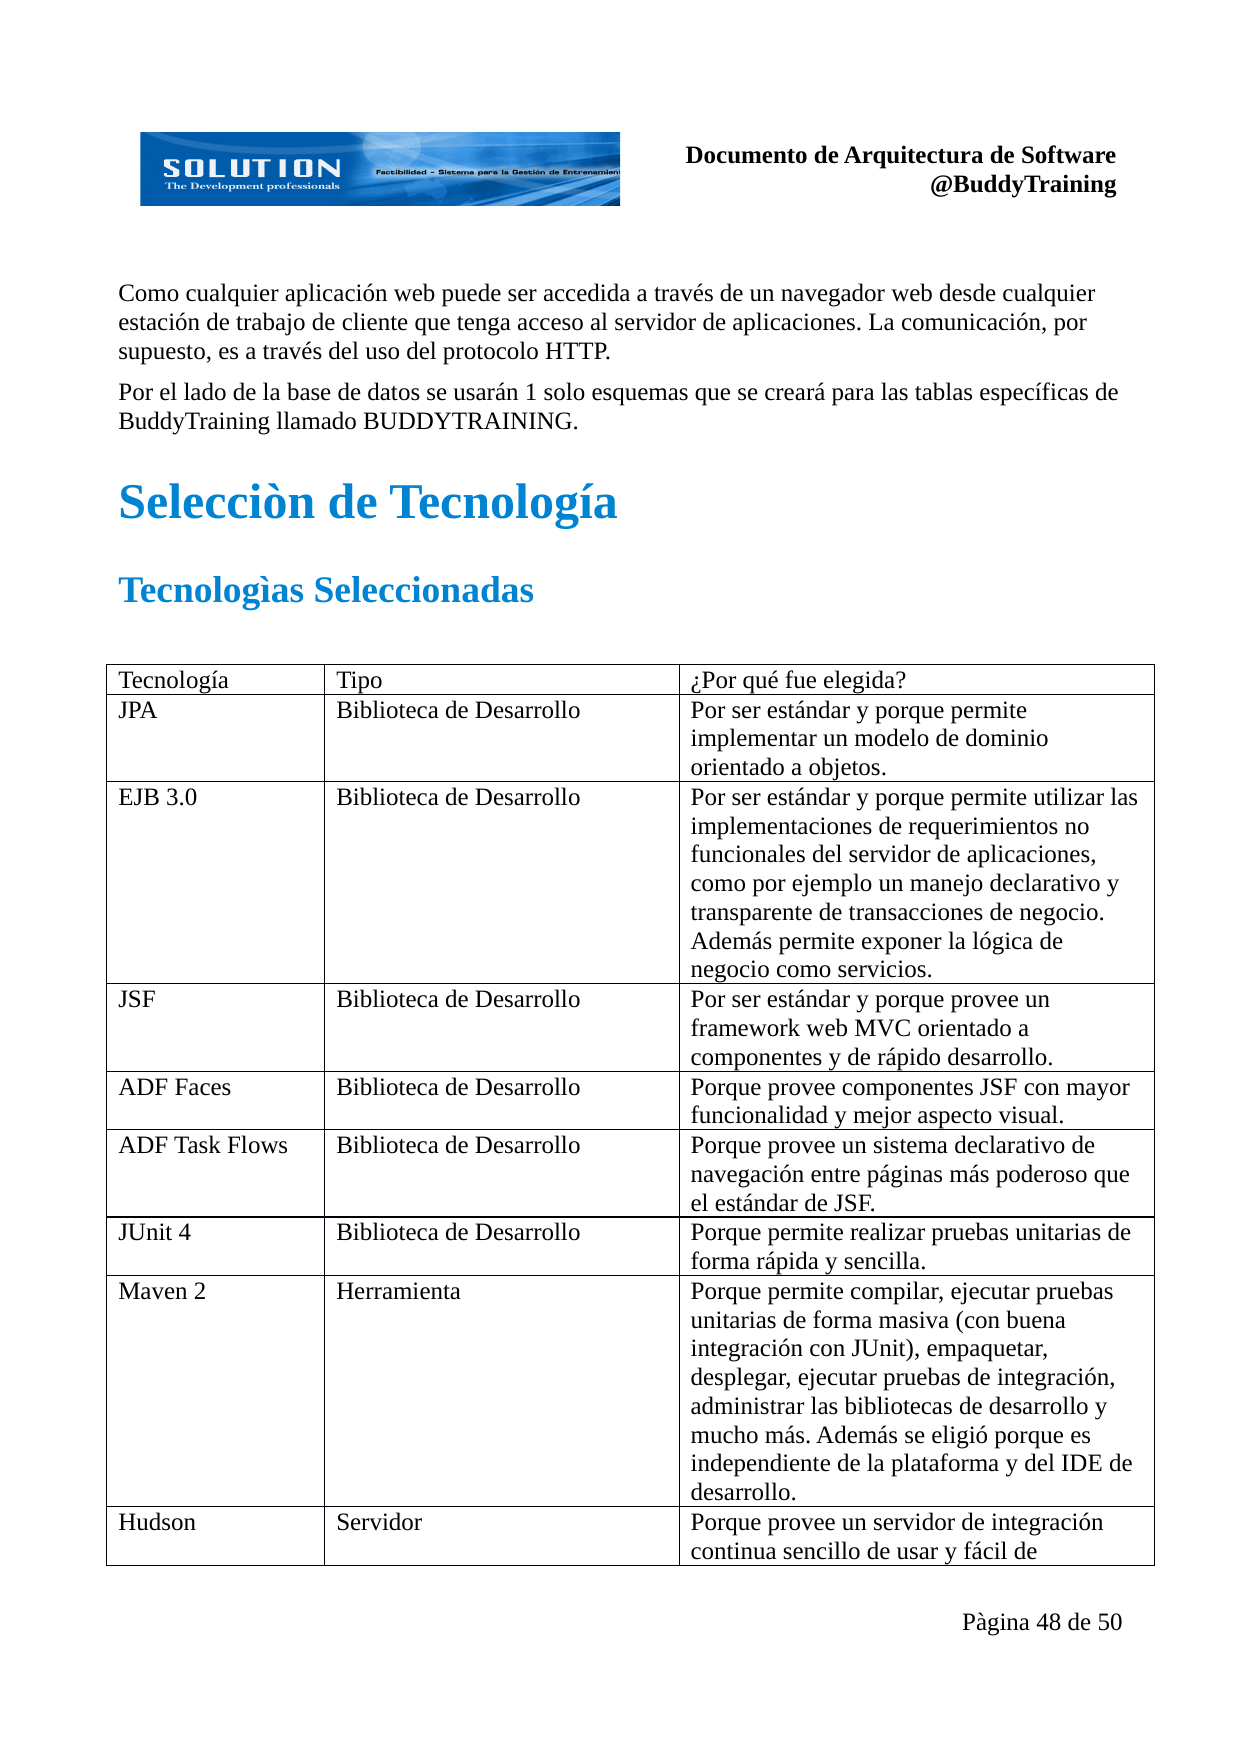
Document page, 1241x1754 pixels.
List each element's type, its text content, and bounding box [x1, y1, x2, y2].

table_cell ADF Faces [107, 1072, 324, 1129]
subtitle Selecciòn de Tecnología [118, 472, 1122, 529]
table_cell Biblioteca de Desarrollo [325, 984, 679, 1071]
table_cell EJB 3.0 [107, 782, 324, 983]
table_cell Por ser estándar y porque permite utilizar las implementaciones de requerimientos no funcionales del servidor de aplicaciones, como por ejemplo un manejo declarativo y transparente de transacciones de negocio. Además permite exponer la lógica de negocio como servicios. [680, 782, 1154, 983]
table_cell Servidor [325, 1507, 679, 1564]
table_header Tipo [325, 665, 679, 694]
table_cell Hudson [107, 1507, 324, 1564]
table_cell Herramienta [325, 1276, 679, 1506]
table_cell JPA [107, 695, 324, 781]
subtitle Tecnologìas Seleccionadas [118, 567, 1122, 610]
table_cell Biblioteca de Desarrollo [325, 782, 679, 983]
text Por el lado de la base de datos se usarán 1 solo esquemas que se creará para las tablas específicas de BuddyTraining llamado BUDDYTRAINING. [118, 377, 1122, 434]
table_cell Porque provee un servidor de integración continua sencillo de usar y fácil de [680, 1507, 1154, 1564]
table_cell Biblioteca de Desarrollo [325, 1072, 679, 1129]
table_cell Porque provee un sistema declarativo de navegación entre páginas más poderoso que el estándar de JSF. [680, 1130, 1154, 1216]
table_cell Maven 2 [107, 1276, 324, 1506]
table_cell Biblioteca de Desarrollo [325, 695, 679, 781]
table_header Tecnología [107, 665, 324, 694]
table_cell JUnit 4 [107, 1218, 324, 1275]
table_cell Biblioteca de Desarrollo [325, 1218, 679, 1275]
text Como cualquier aplicación web puede ser accedida a través de un navegador web desde cualquier estación de trabajo de cliente que tenga acceso al servidor de aplicaciones. La comunicación, por supuesto, es a través del uso del protocolo HTTP. [118, 278, 1122, 364]
table_cell Porque permite realizar pruebas unitarias de forma rápida y sencilla. [680, 1218, 1154, 1275]
table_cell Por ser estándar y porque provee un framework web MVC orientado a componentes y de rápido desarrollo. [680, 984, 1154, 1071]
table_cell Porque provee componentes JSF con mayor funcionalidad y mejor aspecto visual. [680, 1072, 1154, 1129]
picture [140, 132, 621, 206]
table_cell ADF Task Flows [107, 1130, 324, 1216]
table_header ¿Por qué fue elegida? [680, 665, 1154, 694]
table_cell Por ser estándar y porque permite implementar un modelo de dominio orientado a objetos. [680, 695, 1154, 781]
table_cell Porque permite compilar, ejecutar pruebas unitarias de forma masiva (con buena integración con JUnit), empaquetar, desplegar, ejecutar pruebas de integración, administrar las bibliotecas de desarrollo y mucho más. Además se eligió porque es independiente de la plataforma y del IDE de desarrollo. [680, 1276, 1154, 1506]
table_cell Biblioteca de Desarrollo [325, 1130, 679, 1216]
table_cell JSF [107, 984, 324, 1071]
